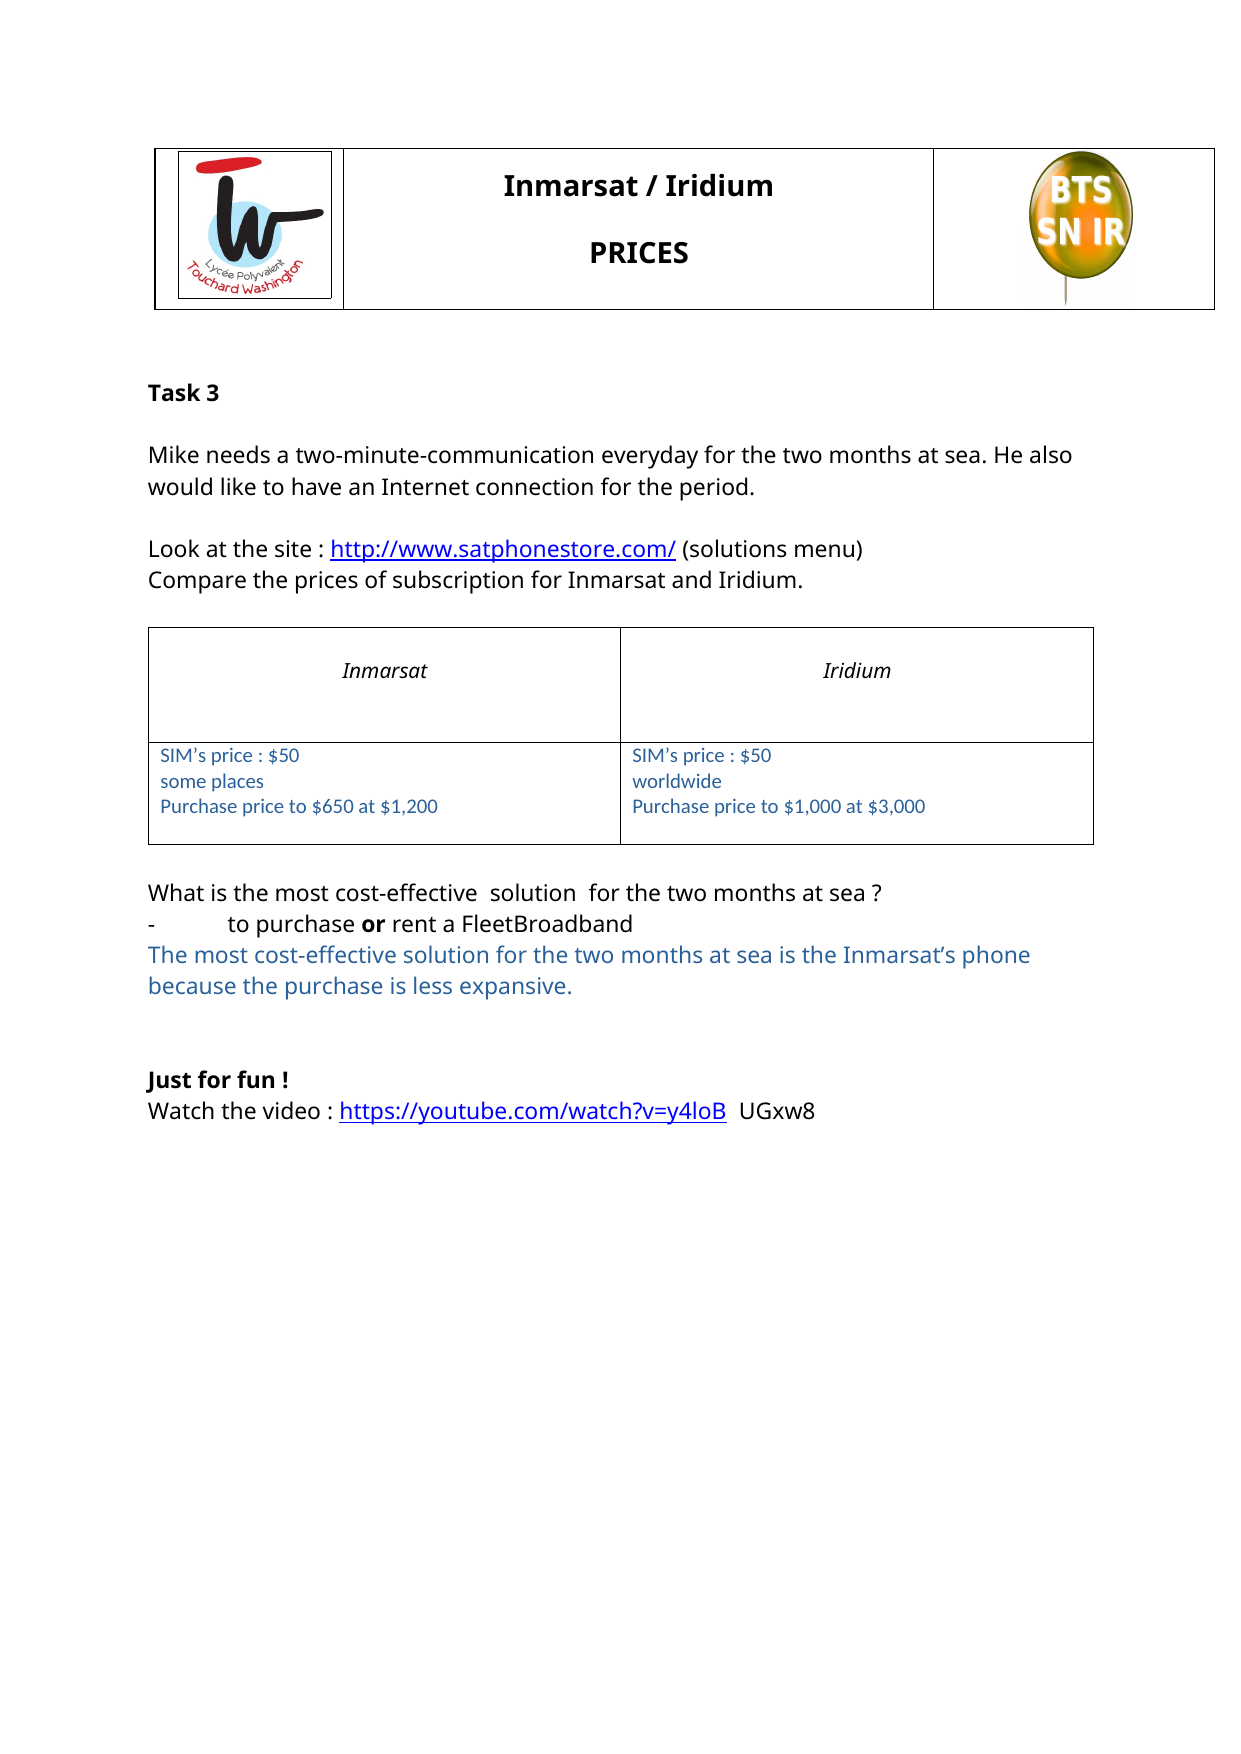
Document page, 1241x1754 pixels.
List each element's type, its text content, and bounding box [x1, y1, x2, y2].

table_cell SIM’s price : $50 worldwide Purchase price to $1,000 at $3,000 [621, 743, 1093, 844]
text The most cost-effective solution for the two months at sea is the Inmarsat’s phone because the purchase is less expansive. [148, 939, 1093, 1002]
table_header Inmarsat / Iridium PRICES [344, 149, 933, 309]
table_header [934, 149, 1214, 309]
text Watch the video : https://youtube.com/watch?v=y4loB UGxw8 [148, 1095, 1093, 1127]
text Just for fun ! [148, 1064, 1093, 1095]
text What is the most cost-effective solution for the two months at sea ? [148, 877, 1093, 908]
table_header Inmarsat [149, 628, 620, 742]
text Mike needs a two-minute-communication everyday for the two months at sea. He also would like to have an Internet connection for the period. [148, 439, 1093, 502]
table_header [156, 149, 343, 309]
list to purchase or rent a FleetBroadband [148, 908, 1093, 939]
text Compare the prices of subscription for Inmarsat and Iridium. [148, 564, 1093, 596]
table_cell SIM’s price : $50 some places Purchase price to $650 at $1,200 [149, 743, 620, 844]
text Look at the site : http://www.satphonestore.com/ (solutions menu) [148, 533, 1093, 564]
table_header Iridium [621, 628, 1093, 742]
text Task 3 [148, 377, 1093, 408]
